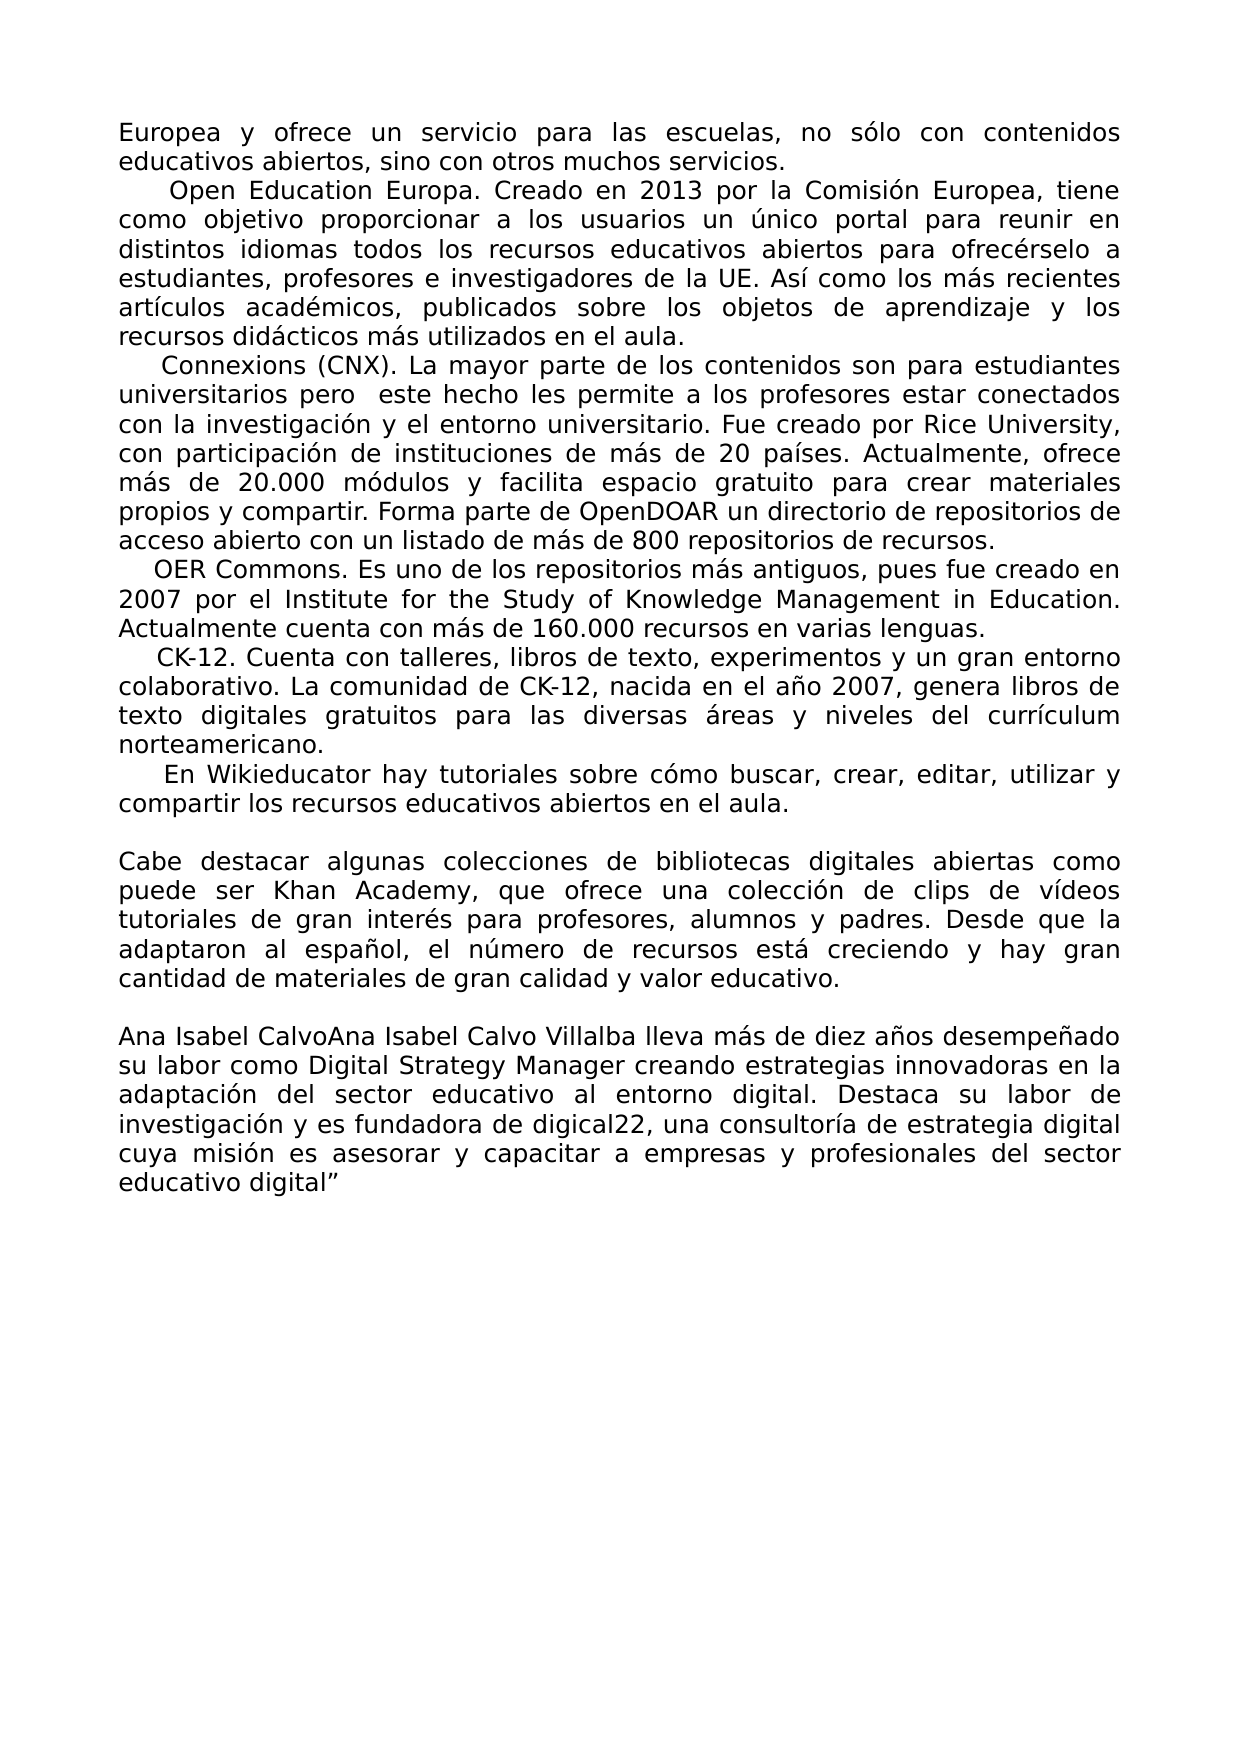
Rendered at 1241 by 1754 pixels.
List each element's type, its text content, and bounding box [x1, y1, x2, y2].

text OER Commons. Es uno de los repositorios más antiguos, pues fue creado en 2007 por el Institute for the Study of Knowledge Management in Education. Actualmente cuenta con más de 160.000 recursos en varias lenguas. [118, 556, 1122, 643]
text Europea y ofrece un servicio para las escuelas, no sólo con contenidos educativos abiertos, sino con otros muchos servicios. [118, 118, 1122, 176]
text En Wikieducator hay tutoriales sobre cómo buscar, crear, editar, utilizar y compartir los recursos educativos abiertos en el aula. [118, 760, 1122, 818]
text Connexions (CNX). La mayor parte de los contenidos son para estudiantes universitarios pero este hecho les permite a los profesores estar conectados con la investigación y el entorno universitario. Fue creado por Rice University, con participación de instituciones de más de 20 países. Actualmente, ofrece más de 20.000 módulos y facilita espacio gratuito para crear materiales propios y compartir. Forma parte de OpenDOAR un directorio de repositorios de acceso abierto con un listado de más de 800 repositorios de recursos. [118, 351, 1122, 556]
text Cabe destacar algunas colecciones de bibliotecas digitales abiertas como puede ser Khan Academy, que ofrece una colección de clips de vídeos tutoriales de gran interés para profesores, alumnos y padres. Desde que la adaptaron al español, el número de recursos está creciendo y hay gran cantidad de materiales de gran calidad y valor educativo. [118, 847, 1122, 993]
text Ana Isabel CalvoAna Isabel Calvo Villalba lleva más de diez años desempeñado su labor como Digital Strategy Manager creando estrategias innovadoras en la adaptación del sector educativo al entorno digital. Destaca su labor de investigación y es fundadora de digical22, una consultoría de estrategia digital cuya misión es asesorar y capacitar a empresas y profesionales del sector educativo digital” [118, 1022, 1122, 1197]
text Open Education Europa. Creado en 2013 por la Comisión Europea, tiene como objetivo proporcionar a los usuarios un único portal para reunir en distintos idiomas todos los recursos educativos abiertos para ofrecérselo a estudiantes, profesores e investigadores de la UE. Así como los más recientes artículos académicos, publicados sobre los objetos de aprendizaje y los recursos didácticos más utilizados en el aula. [118, 176, 1122, 351]
text CK-12. Cuenta con talleres, libros de texto, experimentos y un gran entorno colaborativo. La comunidad de CK-12, nacida en el año 2007, genera libros de texto digitales gratuitos para las diversas áreas y niveles del currículum norteamericano. [118, 643, 1122, 760]
